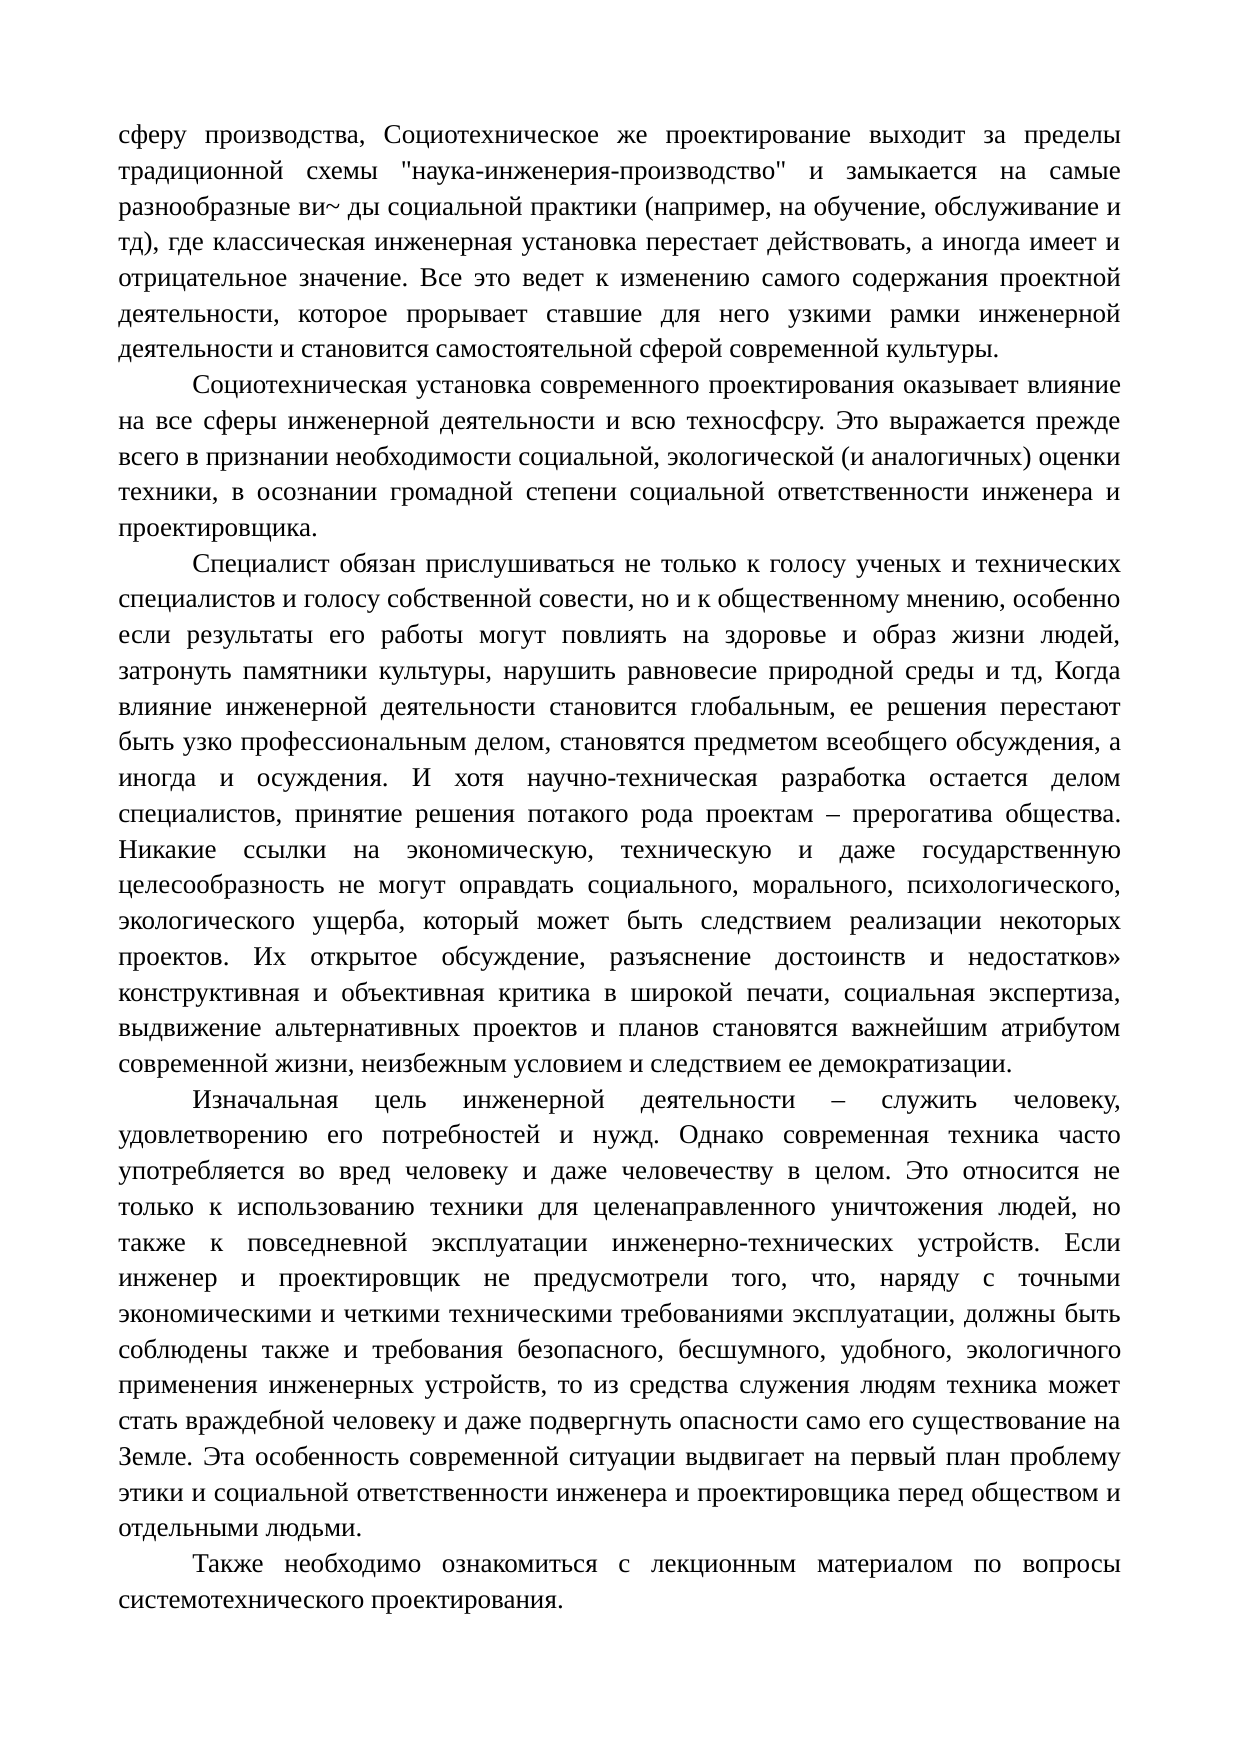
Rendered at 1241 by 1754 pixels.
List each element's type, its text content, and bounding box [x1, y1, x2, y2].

text Специалист обязан прислушиваться не только к голосу ученых и технических специалистов и голосу собственной совести, но и к общественному мнению, особенно если результаты его работы могут повлиять на здоровье и образ жизни людей, затронуть памятники культуры, нарушить равновесие природной среды и тд, Когда влияние инженерной деятельности становится глобальным, ее решения перестают быть узко профессиональным делом, становятся предметом всеобщего обсуждения, а иногда и осуждения. И хотя научно-техническая разработка остается делом специалистов, принятие решения потакого рода проектам – прерогатива общества. Никакие ссылки на экономическую, техническую и даже государственную целесообразность не могут оправдать социального, морального, психологического, экологического ущерба, который может быть следствием реализации некоторых проектов. Их открытое обсуждение, разъяснение достоинств и недостатков» конструктивная и объективная критика в широкой печати, социальная экспертиза, выдвижение альтернативных проектов и планов становятся важнейшим атрибутом современной жизни, неизбежным условием и следствием ее демократизации. [118, 547, 1122, 1078]
text Социотехническая установка современного проектирования оказывает влияние на все сферы инженерной деятельности и всю техносфсру. Это выражается прежде всего в признании необходимости социальной, экологической (и аналогичных) оценки техники, в осознании громадной степени социальной ответственности инженера и проектировщика. [118, 368, 1122, 542]
text Изначальная цель инженерной деятельности – служить человеку, удовлетворению его потребностей и нужд. Однако современная техника часто употребляется во вред человеку и даже человечеству в целом. Это относится не только к использованию техники для целенаправленного уничтожения людей, но также к повседневной эксплуатации инженерно-технических устройств. Если инженер и проектировщик не предусмотрели того, что, наряду с точными экономическими и четкими техническими требованиями эксплуатации, должны быть соблюдены также и требования безопасного, бесшумного, удобного, экологичного применения инженерных устройств, то из средства служения людям техника может стать враждебной человеку и даже подвергнуть опасности само его существование на Земле. Эта особенность современной ситуации выдвигает на первый план проблему этики и социальной ответственности инженера и проектировщика перед обществом и отдельными людьми. [118, 1083, 1122, 1543]
text сферу производства, Социотехническое же проектирование выходит за пределы традиционной схемы "наука-инженерия-производство" и замыкается на самые разнообразные ви~ ды социальной практики (например, на обучение, обслуживание и тд), где классическая инженерная установка перестает действовать, а иногда имеет и отрицательное значение. Все это ведет к изменению самого содержания проектной деятельности, которое прорывает ставшие для него узкими рамки инженерной деятельности и становится самостоятельной сферой современной культуры. [118, 118, 1122, 364]
text Также необходимо ознакомиться с лекционным материалом по вопросы системотехнического проектирования. [118, 1547, 1122, 1614]
